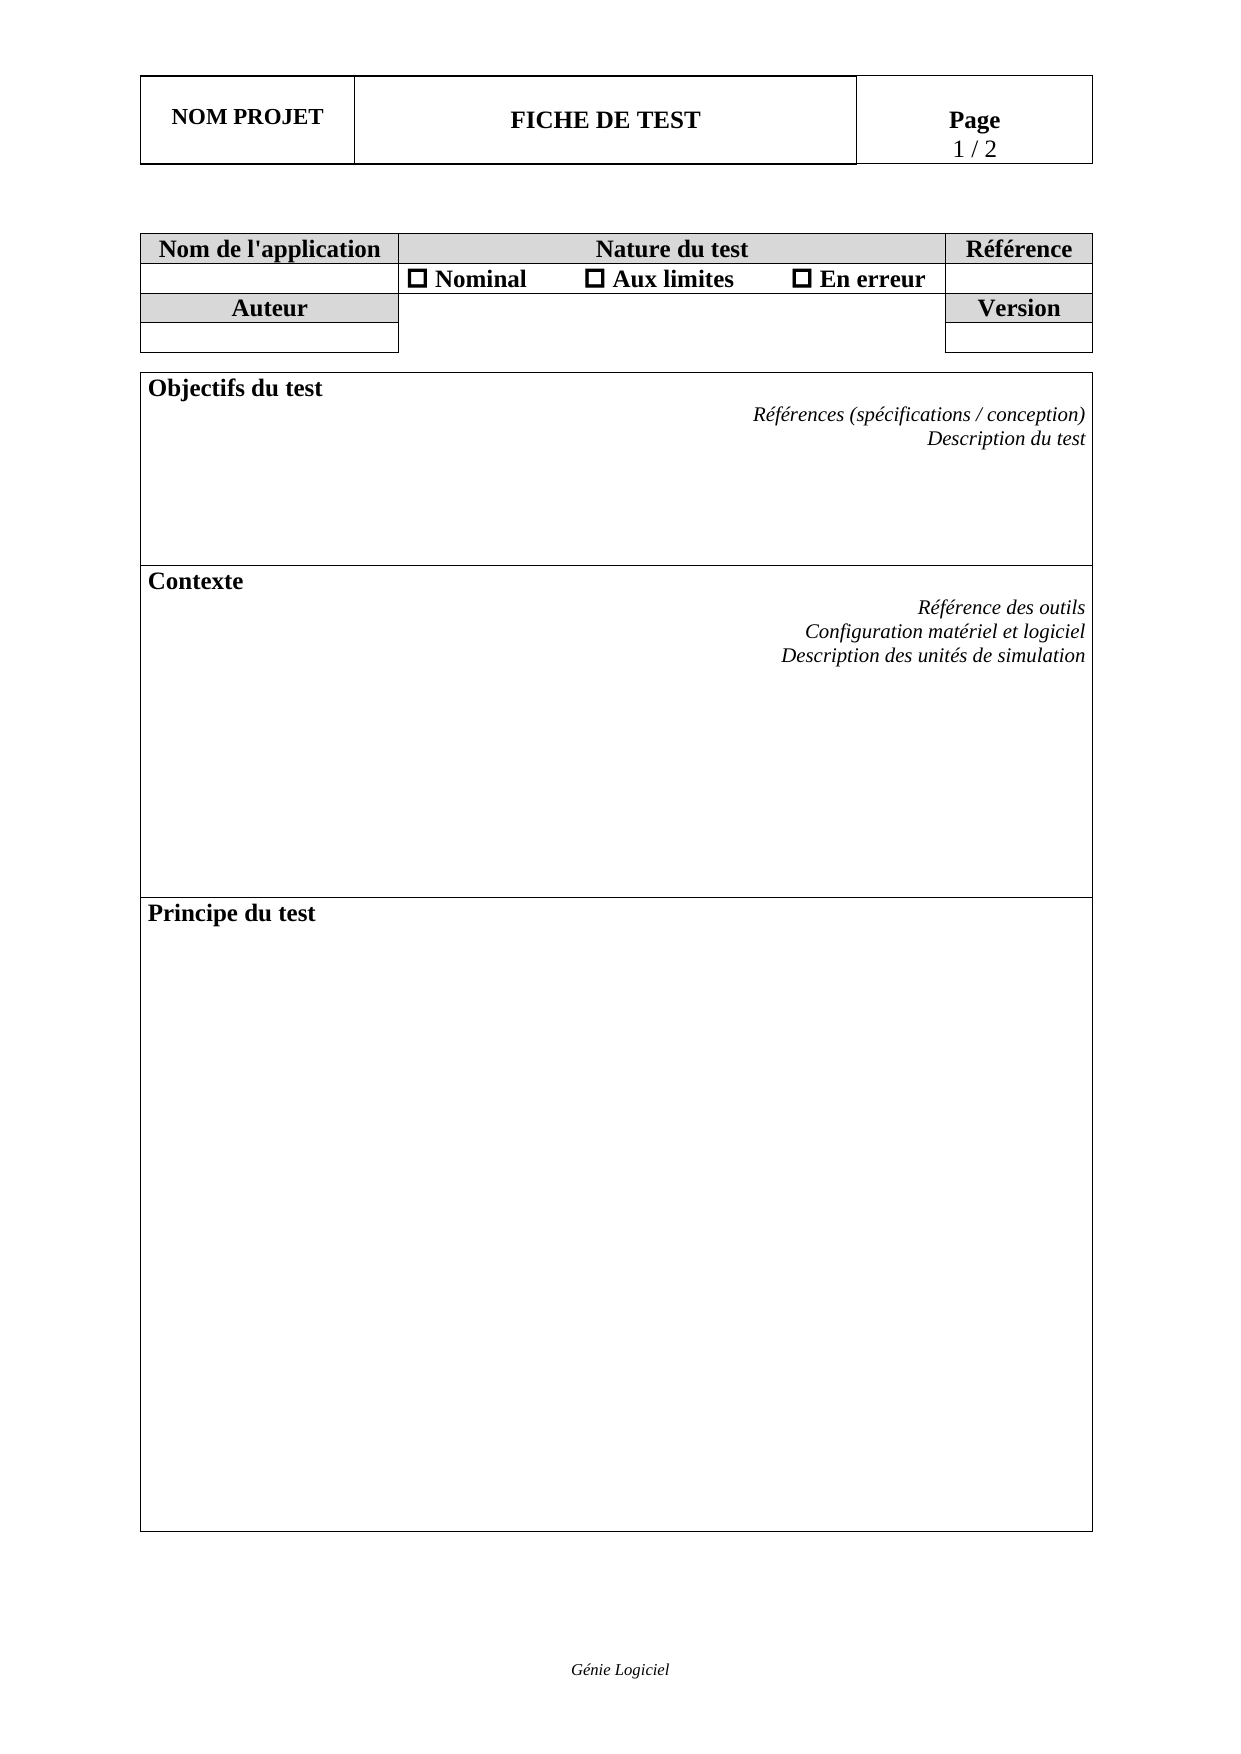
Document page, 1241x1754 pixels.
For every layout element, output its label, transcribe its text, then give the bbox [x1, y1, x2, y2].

table_cell [141, 264, 398, 292]
table_cell [946, 264, 1092, 292]
table_cell  Nominal  Aux limites  En erreur [399, 264, 945, 292]
table_cell [141, 323, 398, 352]
table_cell [141, 450, 1092, 565]
table_cell [1093, 927, 1137, 1531]
table_cell [1093, 450, 1137, 565]
table_cell [1093, 595, 1137, 667]
table_cell [399, 294, 945, 322]
table_cell Auteur [141, 294, 398, 322]
table_cell Principe du test [141, 898, 1092, 927]
table_header Référence [946, 234, 1092, 263]
table_cell [1093, 402, 1137, 450]
table_header Nature du test [399, 234, 945, 263]
table_cell [399, 322, 945, 352]
table_cell Références (spécifications / conception) Description du test [141, 402, 1092, 450]
table_cell [946, 323, 1092, 352]
table_header Nom de l'application [141, 234, 398, 263]
table_cell [1093, 667, 1137, 897]
table_cell [141, 667, 1092, 897]
table_cell [1093, 565, 1137, 595]
table_cell Version [946, 294, 1092, 322]
table_cell [1093, 897, 1137, 927]
table_header [1093, 372, 1137, 402]
table_cell Référence des outils Configuration matériel et logiciel Description des unités de simulation [141, 595, 1092, 667]
table_cell Contexte [141, 566, 1092, 595]
table_header Objectifs du test [141, 373, 1092, 402]
table_cell [141, 927, 1092, 1531]
